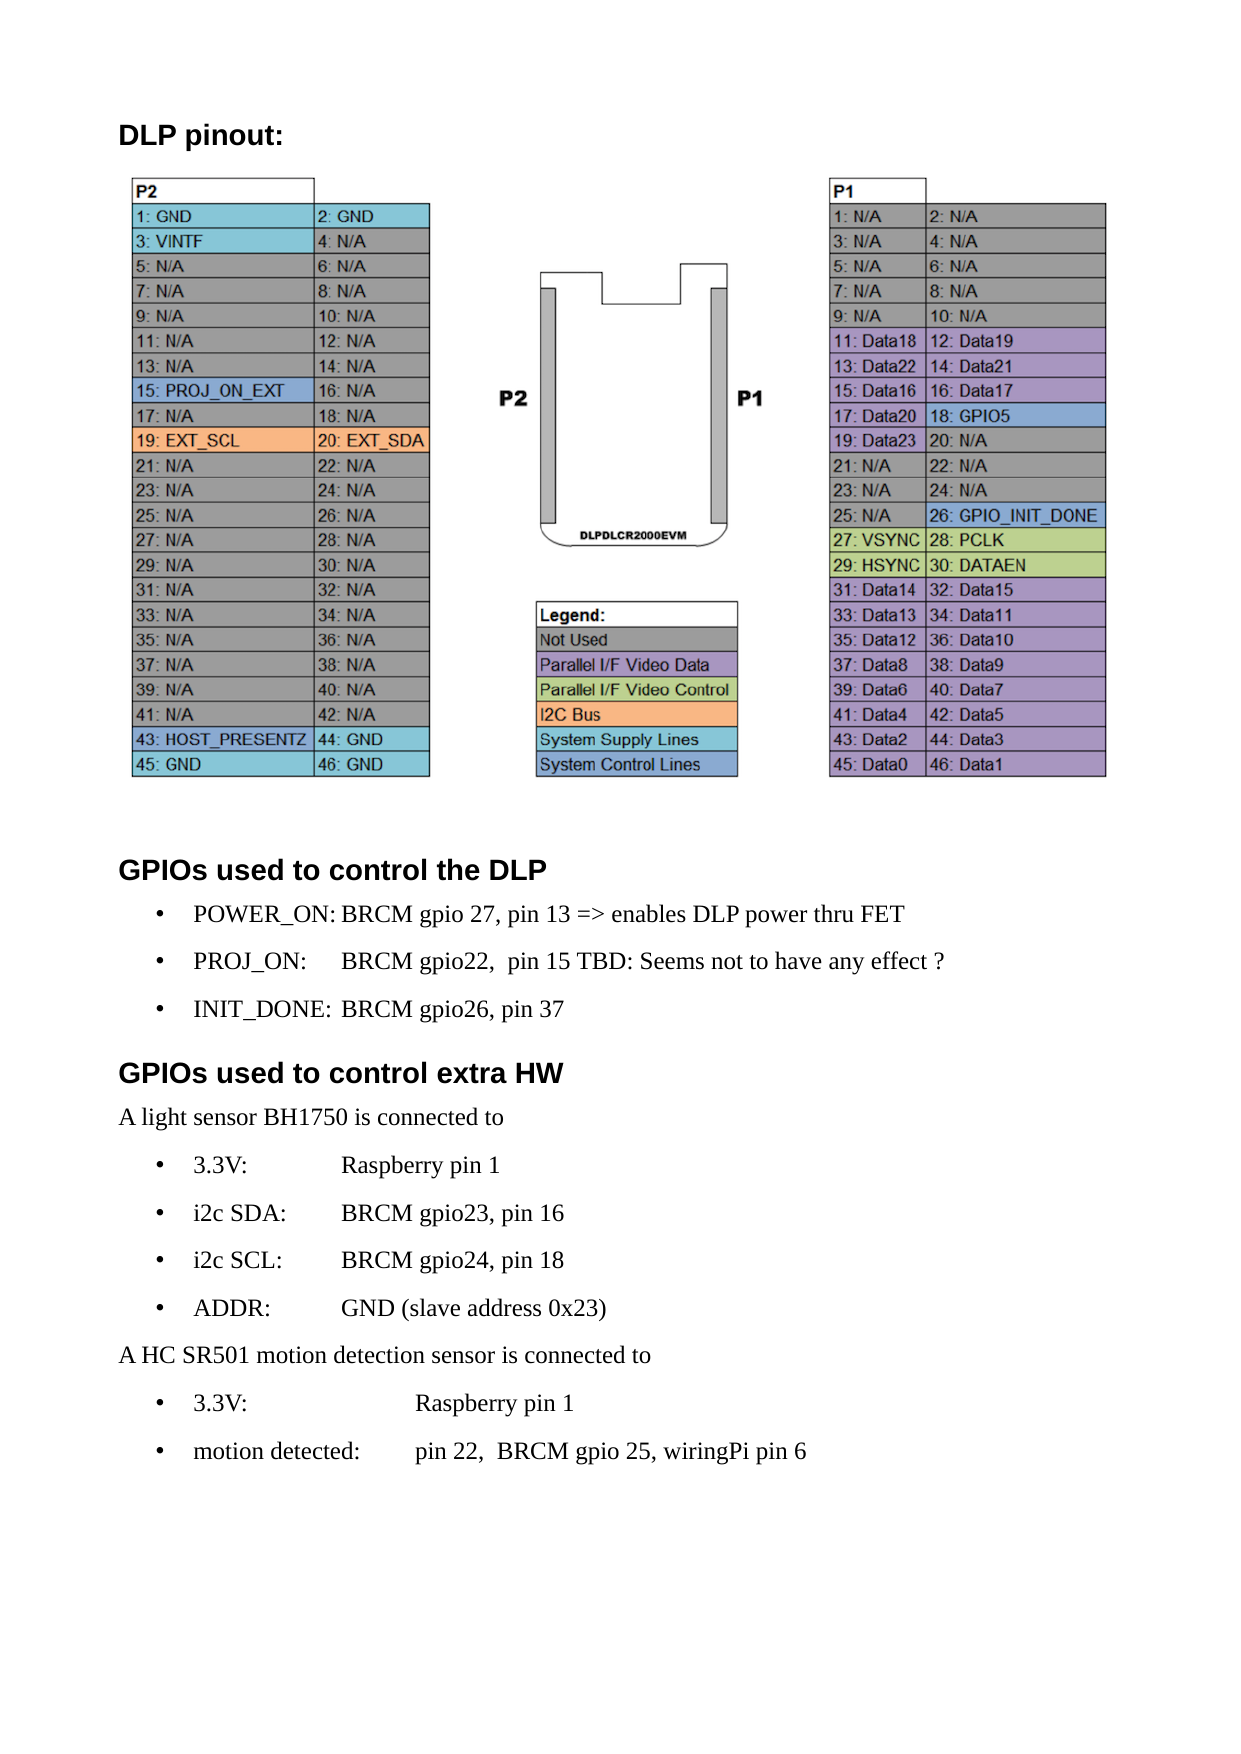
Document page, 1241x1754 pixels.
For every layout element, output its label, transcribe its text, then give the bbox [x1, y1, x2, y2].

subtitle GPIOs used to control the DLP [118, 853, 1122, 886]
list i2c SCL: BRCM gpio24, pin 18 [156, 1245, 1122, 1274]
list i2c SDA: BRCM gpio23, pin 16 [156, 1198, 1122, 1226]
picture [118, 164, 1123, 792]
list 3.3V: Raspberry pin 1 [156, 1150, 1122, 1179]
list 3.3V: Raspberry pin 1 [156, 1388, 1122, 1417]
list motion detected: pin 22, BRCM gpio 25, wiringPi pin 6 [156, 1436, 1122, 1464]
list INIT_DONE: BRCM gpio26, pin 37 [156, 994, 1122, 1023]
text A light sensor BH1750 is connected to [118, 1102, 1122, 1131]
list POWER_ON: BRCM gpio 27, pin 13 => enables DLP power thru FET [156, 899, 1122, 928]
subtitle GPIOs used to control extra HW [118, 1056, 1122, 1090]
list ADDR: GND (slave address 0x23) [156, 1293, 1122, 1322]
subtitle DLP pinout: [118, 118, 1122, 152]
text A HC SR501 motion detection sensor is connected to [118, 1341, 1122, 1369]
list PROJ_ON: BRCM gpio22, pin 15 TBD: Seems not to have any effect ? [156, 946, 1122, 975]
